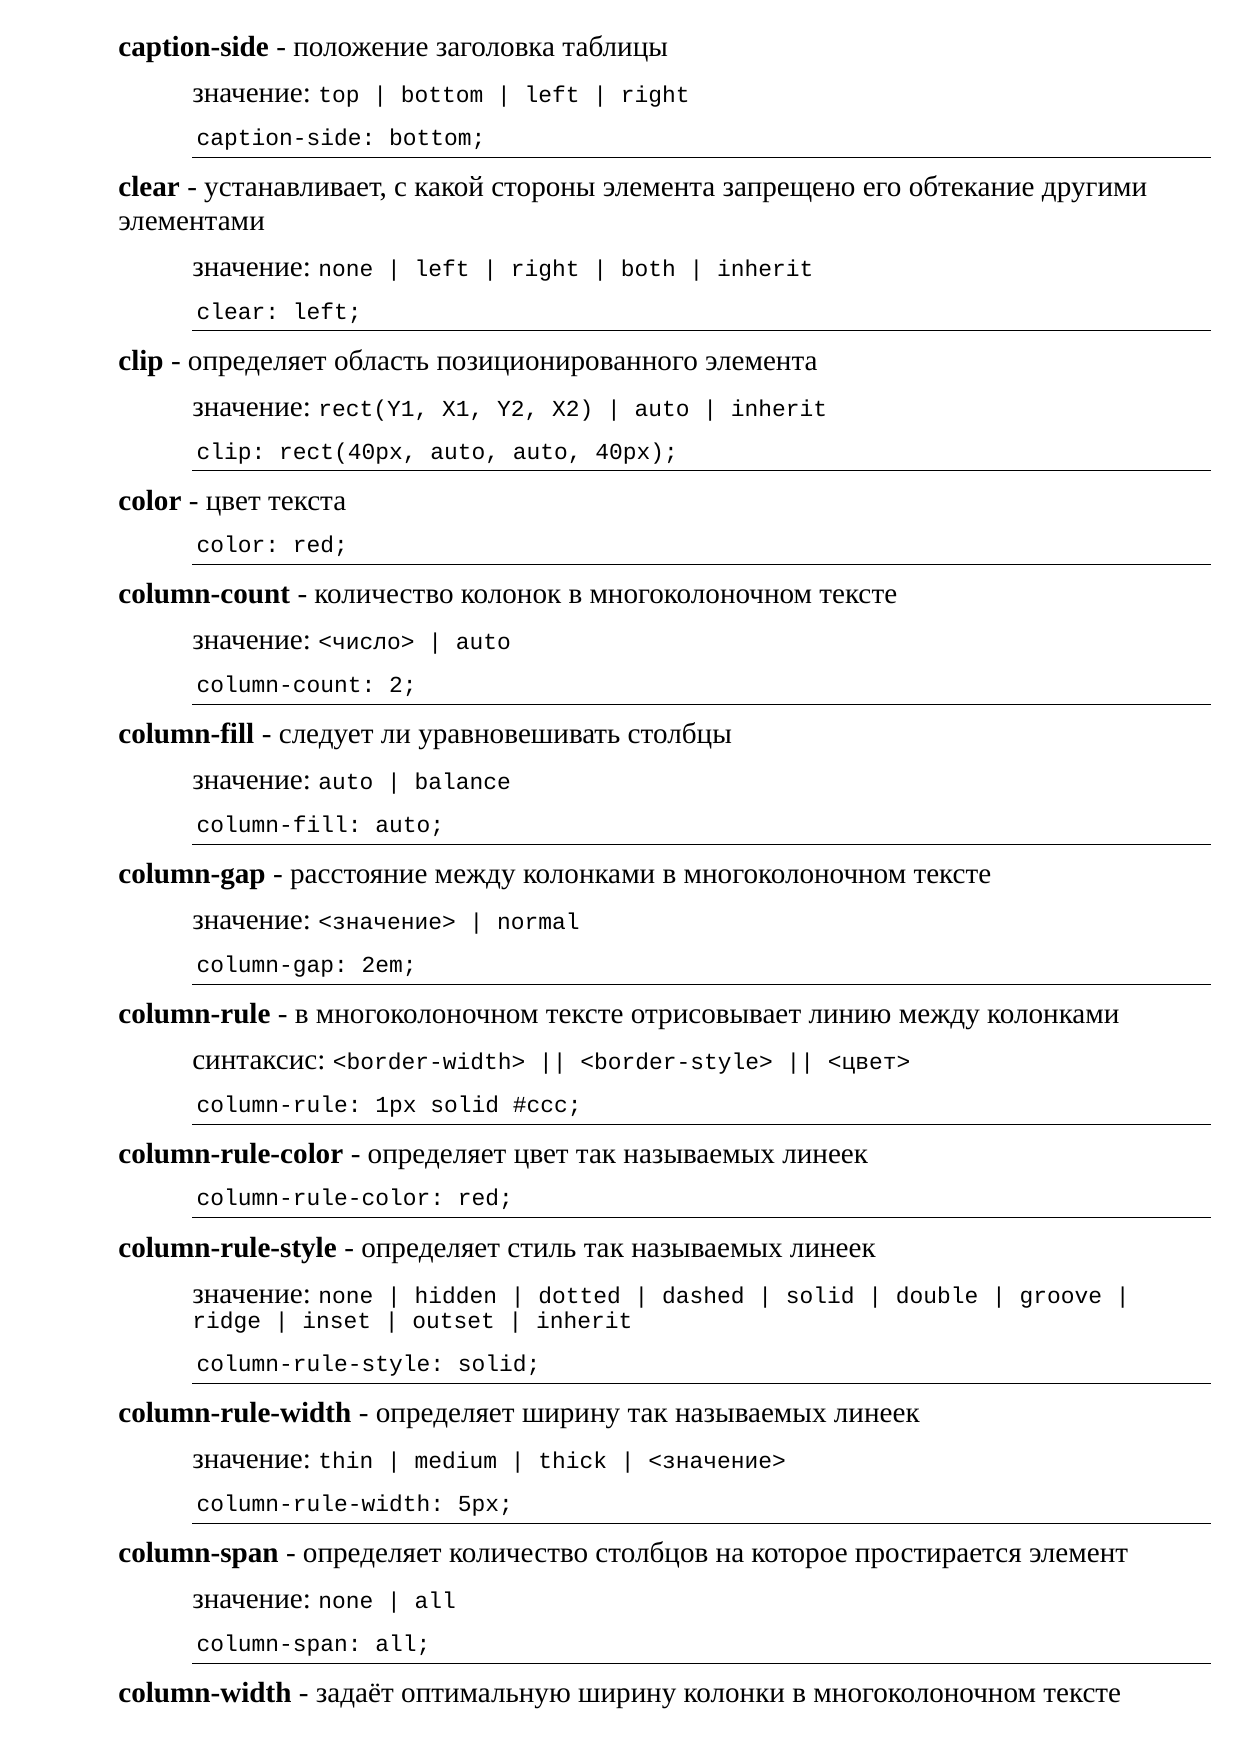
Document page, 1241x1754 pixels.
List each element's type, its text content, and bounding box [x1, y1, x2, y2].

text column-gap - расстояние между колонками в многоколоночном тексте [118, 856, 1211, 890]
text column-count - количество колонок в многоколоночном тексте [118, 576, 1211, 610]
text значение: auto | balance [192, 762, 1211, 797]
text caption-side: bottom; [192, 122, 1211, 157]
text значение: <значение> | normal [192, 902, 1211, 937]
text column-rule-style - определяет стиль так называемых линеек [118, 1230, 1211, 1263]
text clip: rect(40px, auto, auto, 40px); [192, 436, 1211, 470]
text column-rule-style: solid; [192, 1348, 1211, 1383]
text column-rule: 1px solid #ccc; [192, 1089, 1211, 1124]
text clip - определяет область позиционированного элемента [118, 343, 1211, 377]
text color: red; [192, 529, 1211, 564]
text значение: top | bottom | left | right [192, 76, 1211, 110]
text column-fill: auto; [192, 809, 1211, 844]
text clear - устанавливает, с какой стороны элемента запрещено его обтекание другими элементами [118, 169, 1211, 237]
text column-fill - следует ли уравновешивать столбцы [118, 716, 1211, 750]
text значение: rect(Y1, X1, Y2, X2) | auto | inherit [192, 389, 1211, 423]
text column-span: all; [192, 1628, 1211, 1663]
text column-rule-width - определяет ширину так называемых линеек [118, 1396, 1211, 1429]
text значение: none | left | right | both | inherit [192, 249, 1211, 283]
text column-count: 2; [192, 669, 1211, 704]
text значение: thin | medium | thick | <значение> [192, 1442, 1211, 1476]
text column-rule-width: 5рх; [192, 1488, 1211, 1523]
text значение: none | hidden | dotted | dashed | solid | double | groove | ridge | inset | outset | inherit [192, 1276, 1211, 1336]
text синтаксис: <border-width> || <border-style> || <цвет> [192, 1042, 1211, 1077]
text column-rule-color - определяет цвет так называемых линеек [118, 1136, 1211, 1170]
text color - цвет текста [118, 483, 1211, 517]
text column-rule - в многоколоночном тексте отрисовывает линию между колонками [118, 996, 1211, 1030]
text column-rule-color: red; [192, 1182, 1211, 1217]
text clear: left; [192, 296, 1211, 330]
text column-gap: 2em; [192, 949, 1211, 984]
text значение: <число> | auto [192, 622, 1211, 657]
text caption-side - положение заголовка таблицы [118, 29, 1211, 63]
text column-span - определяет количество столбцов на которое простирается элемент [118, 1536, 1211, 1569]
text column-width - задаёт оптимальную ширину колонки в многоколоночном тексте [118, 1676, 1211, 1709]
text значение: none | all [192, 1582, 1211, 1616]
